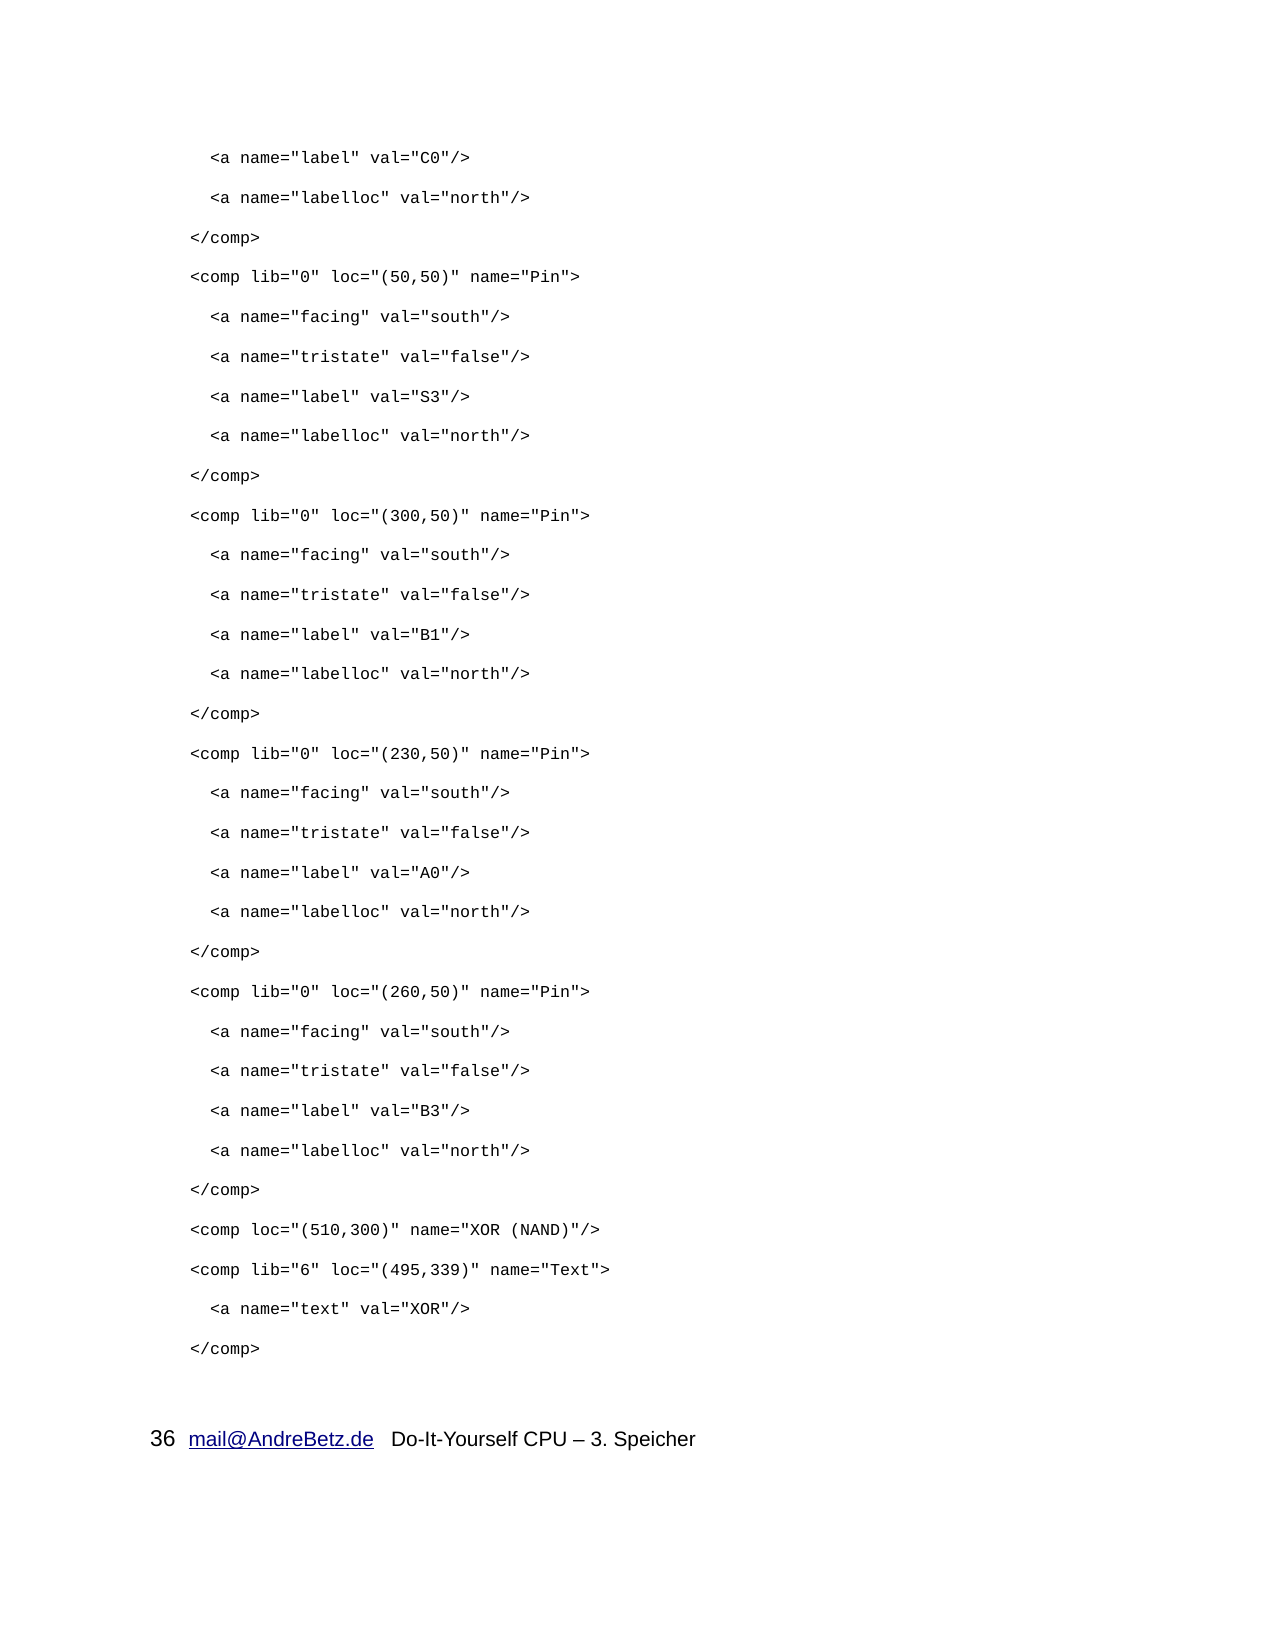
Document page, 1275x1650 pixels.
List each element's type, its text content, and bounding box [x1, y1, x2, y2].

text <comp lib="6" loc="(495,339)" name="Text"> [150, 1261, 1125, 1280]
text </comp> [150, 1182, 1125, 1201]
text </comp> [150, 229, 1125, 248]
text <a name="facing" val="south"/> [150, 309, 1125, 328]
text <comp lib="0" loc="(50,50)" name="Pin"> [150, 269, 1125, 288]
text <comp loc="(510,300)" name="XOR (NAND)"/> [150, 1222, 1125, 1240]
text <a name="labelloc" val="north"/> [150, 428, 1125, 447]
text <a name="facing" val="south"/> [150, 785, 1125, 804]
text <comp lib="0" loc="(230,50)" name="Pin"> [150, 745, 1125, 764]
text <a name="label" val="B1"/> [150, 626, 1125, 645]
text <a name="facing" val="south"/> [150, 547, 1125, 566]
text </comp> [150, 467, 1125, 486]
text <a name="label" val="B3"/> [150, 1102, 1125, 1121]
text <comp lib="0" loc="(300,50)" name="Pin"> [150, 507, 1125, 526]
text <a name="label" val="A0"/> [150, 864, 1125, 883]
text <a name="labelloc" val="north"/> [150, 666, 1125, 685]
text <comp lib="0" loc="(260,50)" name="Pin"> [150, 983, 1125, 1002]
text </comp> [150, 944, 1125, 963]
text </comp> [150, 706, 1125, 724]
text <a name="labelloc" val="north"/> [150, 1142, 1125, 1161]
text </comp> [150, 1341, 1125, 1359]
text <a name="labelloc" val="north"/> [150, 190, 1125, 208]
text <a name="tristate" val="false"/> [150, 1063, 1125, 1082]
text <a name="tristate" val="false"/> [150, 348, 1125, 367]
text <a name="tristate" val="false"/> [150, 825, 1125, 843]
text <a name="label" val="C0"/> [150, 150, 1125, 169]
text <a name="facing" val="south"/> [150, 1023, 1125, 1042]
text <a name="labelloc" val="north"/> [150, 904, 1125, 923]
text <a name="label" val="S3"/> [150, 388, 1125, 407]
text <a name="text" val="XOR"/> [150, 1301, 1125, 1320]
text <a name="tristate" val="false"/> [150, 587, 1125, 605]
